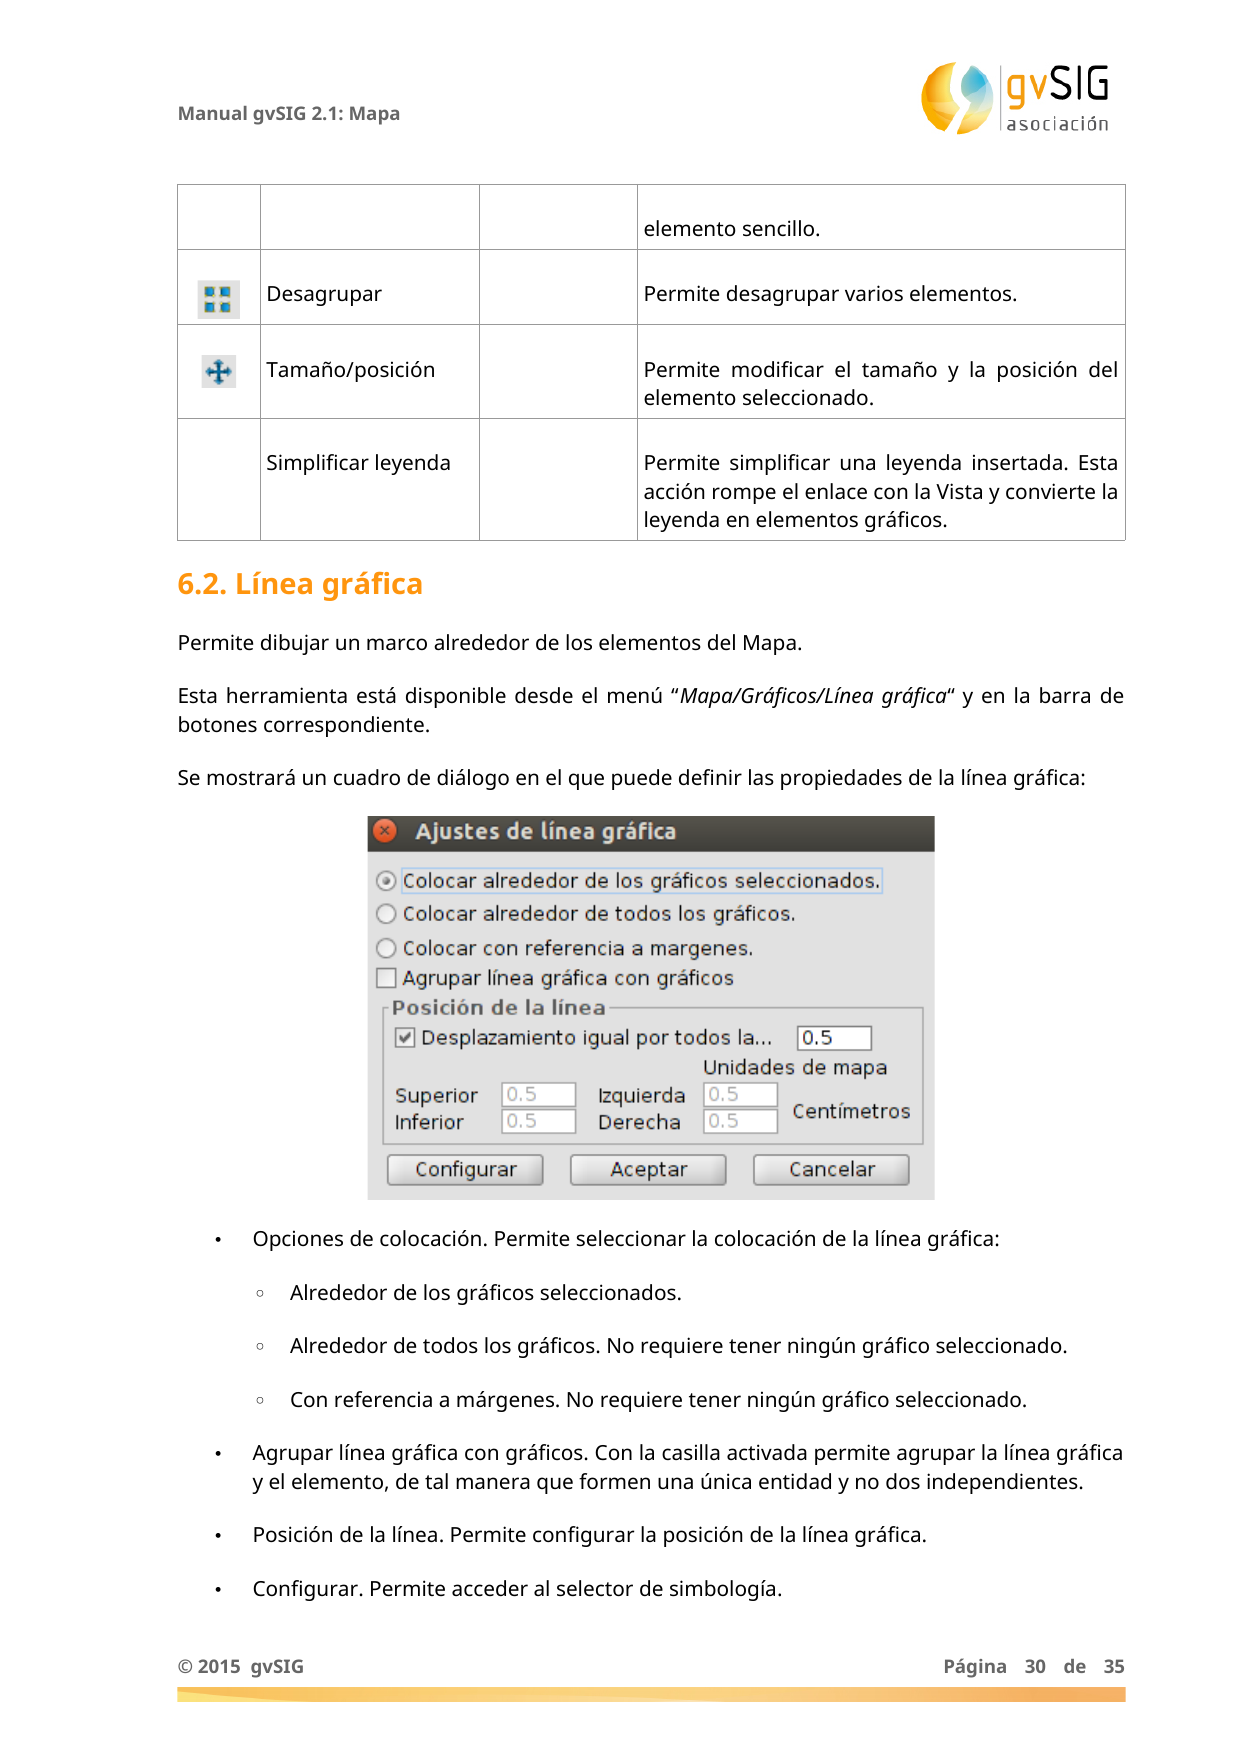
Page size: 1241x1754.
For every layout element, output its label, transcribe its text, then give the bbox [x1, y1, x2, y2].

table_cell Permite desagrupar varios elementos. [638, 250, 1125, 324]
picture [902, 47, 1122, 148]
list Opciones de colocación. Permite seleccionar la colocación de la línea gráfica: [215, 1224, 1125, 1253]
table_cell elemento sencillo. [638, 185, 1125, 249]
list Posición de la línea. Permite configurar la posición de la línea gráfica. [215, 1520, 1125, 1549]
table_cell [480, 250, 637, 324]
text Se mostrará un cuadro de diálogo en el que puede definir las propiedades de la línea gráfica: [177, 763, 1125, 792]
table_cell [480, 325, 637, 418]
picture [367, 816, 935, 1200]
list Configurar. Permite acceder al selector de simbología. [215, 1574, 1125, 1602]
table_cell [480, 185, 637, 249]
table_cell [178, 419, 260, 539]
subtitle 6.2. Línea gráfica [177, 563, 1125, 603]
text Permite dibujar un marco alrededor de los elementos del Mapa. [177, 628, 1125, 656]
picture [197, 279, 240, 319]
table_cell Tamaño/posición [261, 325, 479, 418]
list Con referencia a márgenes. No requiere tener ningún gráfico seleccionado. [252, 1385, 1125, 1413]
table_cell Simplificar leyenda [261, 419, 479, 539]
list Alrededor de todos los gráficos. No requiere tener ningún gráfico seleccionado. [252, 1331, 1125, 1360]
list Agrupar línea gráfica con gráficos. Con la casilla activada permite agrupar la línea gráfica y el elemento, de tal manera que formen una única entidad y no dos independientes. [215, 1438, 1125, 1495]
table_cell [178, 250, 260, 324]
text Esta herramienta está disponible desde el menú “Mapa/Gráficos/Línea gráfica“ y en la barra de botones correspondiente. [177, 681, 1125, 738]
table_cell [178, 185, 260, 249]
table_cell Permite simplificar una leyenda insertada. Esta acción rompe el enlace con la Vista y convierte la leyenda en elementos gráficos. [638, 419, 1125, 539]
table_cell [480, 419, 637, 539]
table_cell Permite modificar el tamaño y la posición del elemento seleccionado. [638, 325, 1125, 418]
table_cell [261, 185, 479, 249]
table_cell Desagrupar [261, 250, 479, 324]
list Alrededor de los gráficos seleccionados. [252, 1278, 1125, 1306]
picture [201, 355, 237, 388]
picture [177, 1687, 1126, 1702]
table_cell [178, 325, 260, 418]
